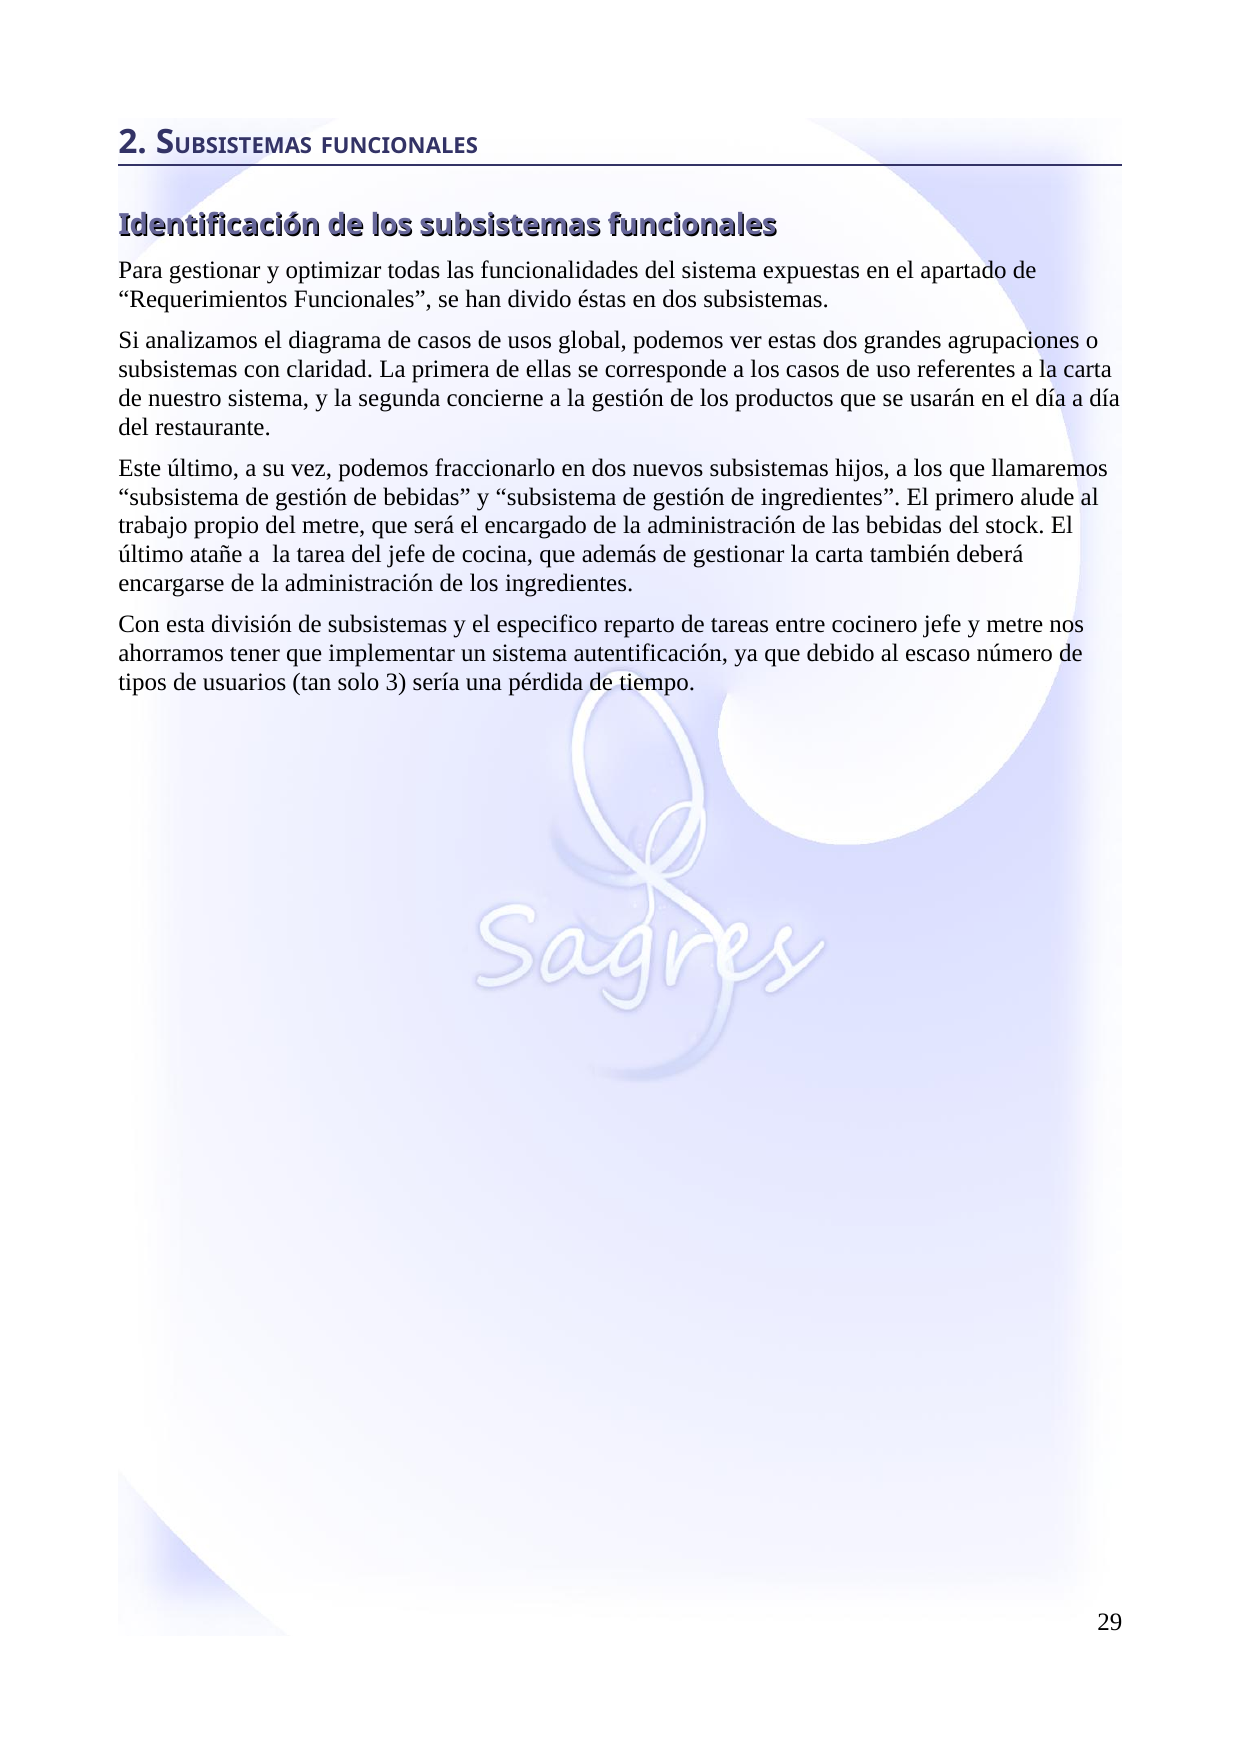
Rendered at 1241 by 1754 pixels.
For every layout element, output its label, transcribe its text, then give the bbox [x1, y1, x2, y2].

picture [118, 597, 1122, 609]
text Con esta división de subsistemas y el especifico reparto de tareas entre cocinero jefe y metre nos ahorramos tener que implementar un sistema autentificación, ya que debido al escaso número de tipos de usuarios (tan solo 3) sería una pérdida de tiempo. [118, 609, 1122, 696]
text Este último, a su vez, podemos fraccionarlo en dos nuevos subsistemas hijos, a los que llamaremos “subsistema de gestión de bebidas” y “subsistema de gestión de ingredientes”. El primero alude al trabajo propio del metre, que será el encargado de la administración de las bebidas del stock. El último atañe a la tarea del jefe de cocina, que además de gestionar la carta también deberá encargarse de la administración de los ingredientes. [118, 453, 1122, 597]
text Si analizamos el diagrama de casos de usos global, podemos ver estas dos grandes agrupaciones o subsistemas con claridad. La primera de ellas se corresponde a los casos de uso referentes a la carta de nuestro sistema, y la segunda concierne a la gestión de los productos que se usarán en el día a día del restaurante. [118, 326, 1122, 441]
text Para gestionar y optimizar todas las funcionalidades del sistema expuestas en el apartado de “Requerimientos Funcionales”, se han divido éstas en dos subsistemas. [118, 256, 1122, 313]
picture [118, 166, 1122, 203]
picture [118, 313, 1122, 326]
picture [118, 696, 1122, 1636]
picture [118, 441, 1122, 453]
subtitle 2. Subsistemas funcionales [118, 118, 1122, 164]
subtitle Identificación de los subsistemas funcionales [118, 203, 1122, 243]
picture [118, 243, 1122, 256]
